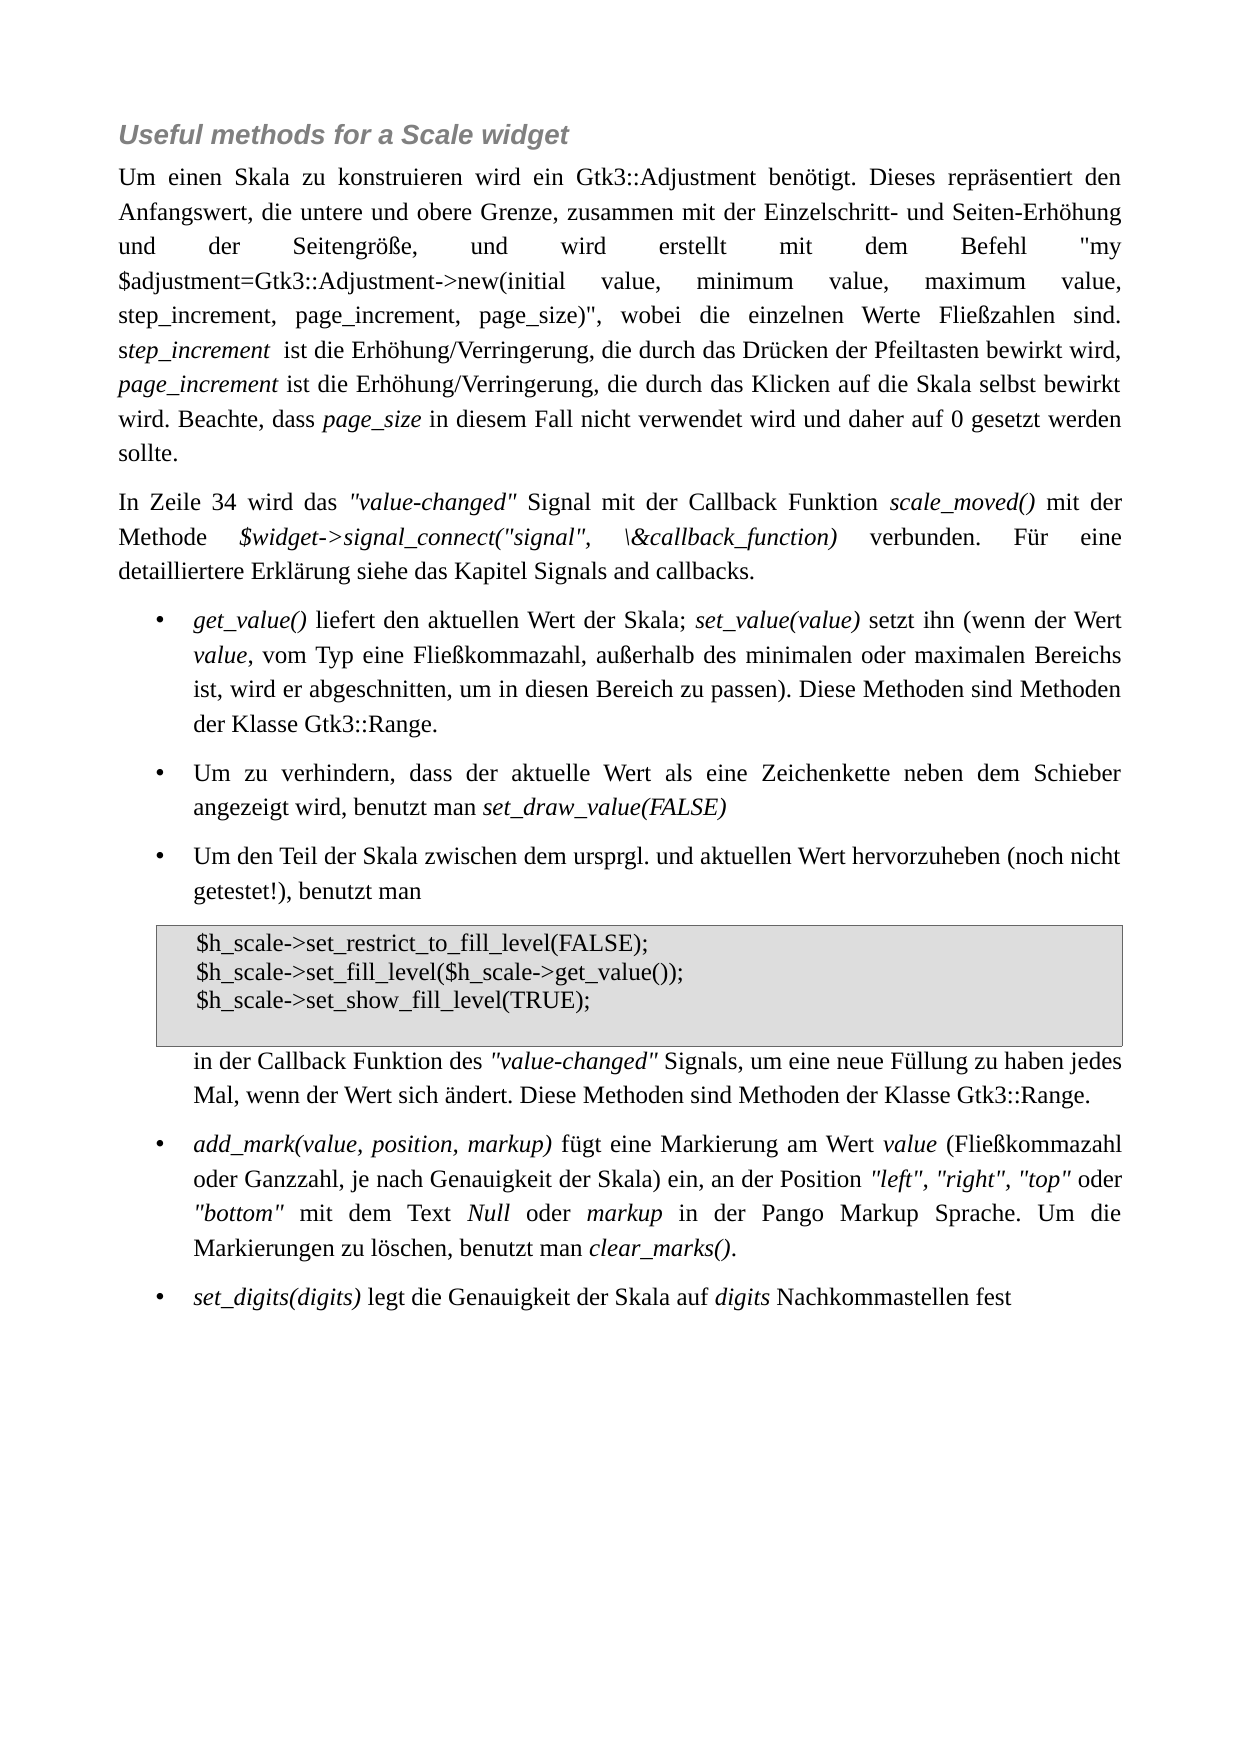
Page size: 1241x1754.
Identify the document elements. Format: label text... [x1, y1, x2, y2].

list add_mark(value, position, markup) fügt eine Markierung am Wert value (Fließkommazahl oder Ganzzahl, je nach Genauigkeit der Skala) ein, an der Position "left", "right", "top" oder "bottom" mit dem Text Null oder markup in der Pango Markup Sprache. Um die Markierungen zu löschen, benutzt man clear_marks(). [156, 1129, 1122, 1262]
text Um einen Skala zu konstruieren wird ein Gtk3::Adjustment benötigt. Dieses repräsentiert den Anfangswert, die untere und obere Grenze, zusammen mit der Einzelschritt- und Seiten-Erhöhung und der Seitengröße, und wird erstellt mit dem Befehl "my $adjustment=Gtk3::Adjustment‑>new(initial value, minimum value, maximum value, step_increment, page_increment, page_size)", wobei die einzelnen Werte Fließzahlen sind. step_increment ist die Erhöhung/Verringerung, die durch das Drücken der Pfeiltasten bewirkt wird, page_increment ist die Erhöhung/Verringerung, die durch das Klicken auf die Skala selbst bewirkt wird. Beachte, dass page_size in diesem Fall nicht verwendet wird und daher auf 0 gesetzt werden sollte. [118, 162, 1122, 467]
list set_digits(digits) legt die Genauigkeit der Skala auf digits Nachkommastellen fest [156, 1282, 1122, 1311]
text In Zeile 34 wird das "value-changed" Signal mit der Callback Funktion scale_moved() mit der Methode $widget->signal_connect("signal", \&callback_function) verbunden. Für eine detailliertere Erklärung siehe das Kapitel Signals and callbacks. [118, 487, 1122, 585]
list Um den Teil der Skala zwischen dem ursprgl. und aktuellen Wert hervorzuheben (noch nicht getestet!), benutzt man [156, 841, 1122, 905]
list Um zu verhindern, dass der aktuelle Wert als eine Zeichenkette neben dem Schieber angezeigt wird, benutzt man set_draw_value(FALSE) [156, 758, 1122, 821]
list get_value() liefert den aktuellen Wert der Skala; set_value(value) setzt ihn (wenn der Wert value, vom Typ eine Fließkommazahl, außerhalb des minimalen oder maximalen Bereichs ist, wird er abgeschnitten, um in diesen Bereich zu passen). Diese Methoden sind Methoden der Klasse Gtk3::Range. [156, 605, 1122, 738]
subtitle Useful methods for a Scale widget [118, 118, 1122, 150]
list $h_scale->set_restrict_to_fill_level(FALSE); $h_scale->set_fill_level($h_scale->get_value()); $h_scale->set_show_fill_level(TRUE); [157, 926, 1122, 1046]
list in der Callback Funktion des "value-changed" Signals, um eine neue Füllung zu haben jedes Mal, wenn der Wert sich ändert. Diese Methoden sind Methoden der Klasse Gtk3::Range. [156, 1047, 1122, 1109]
